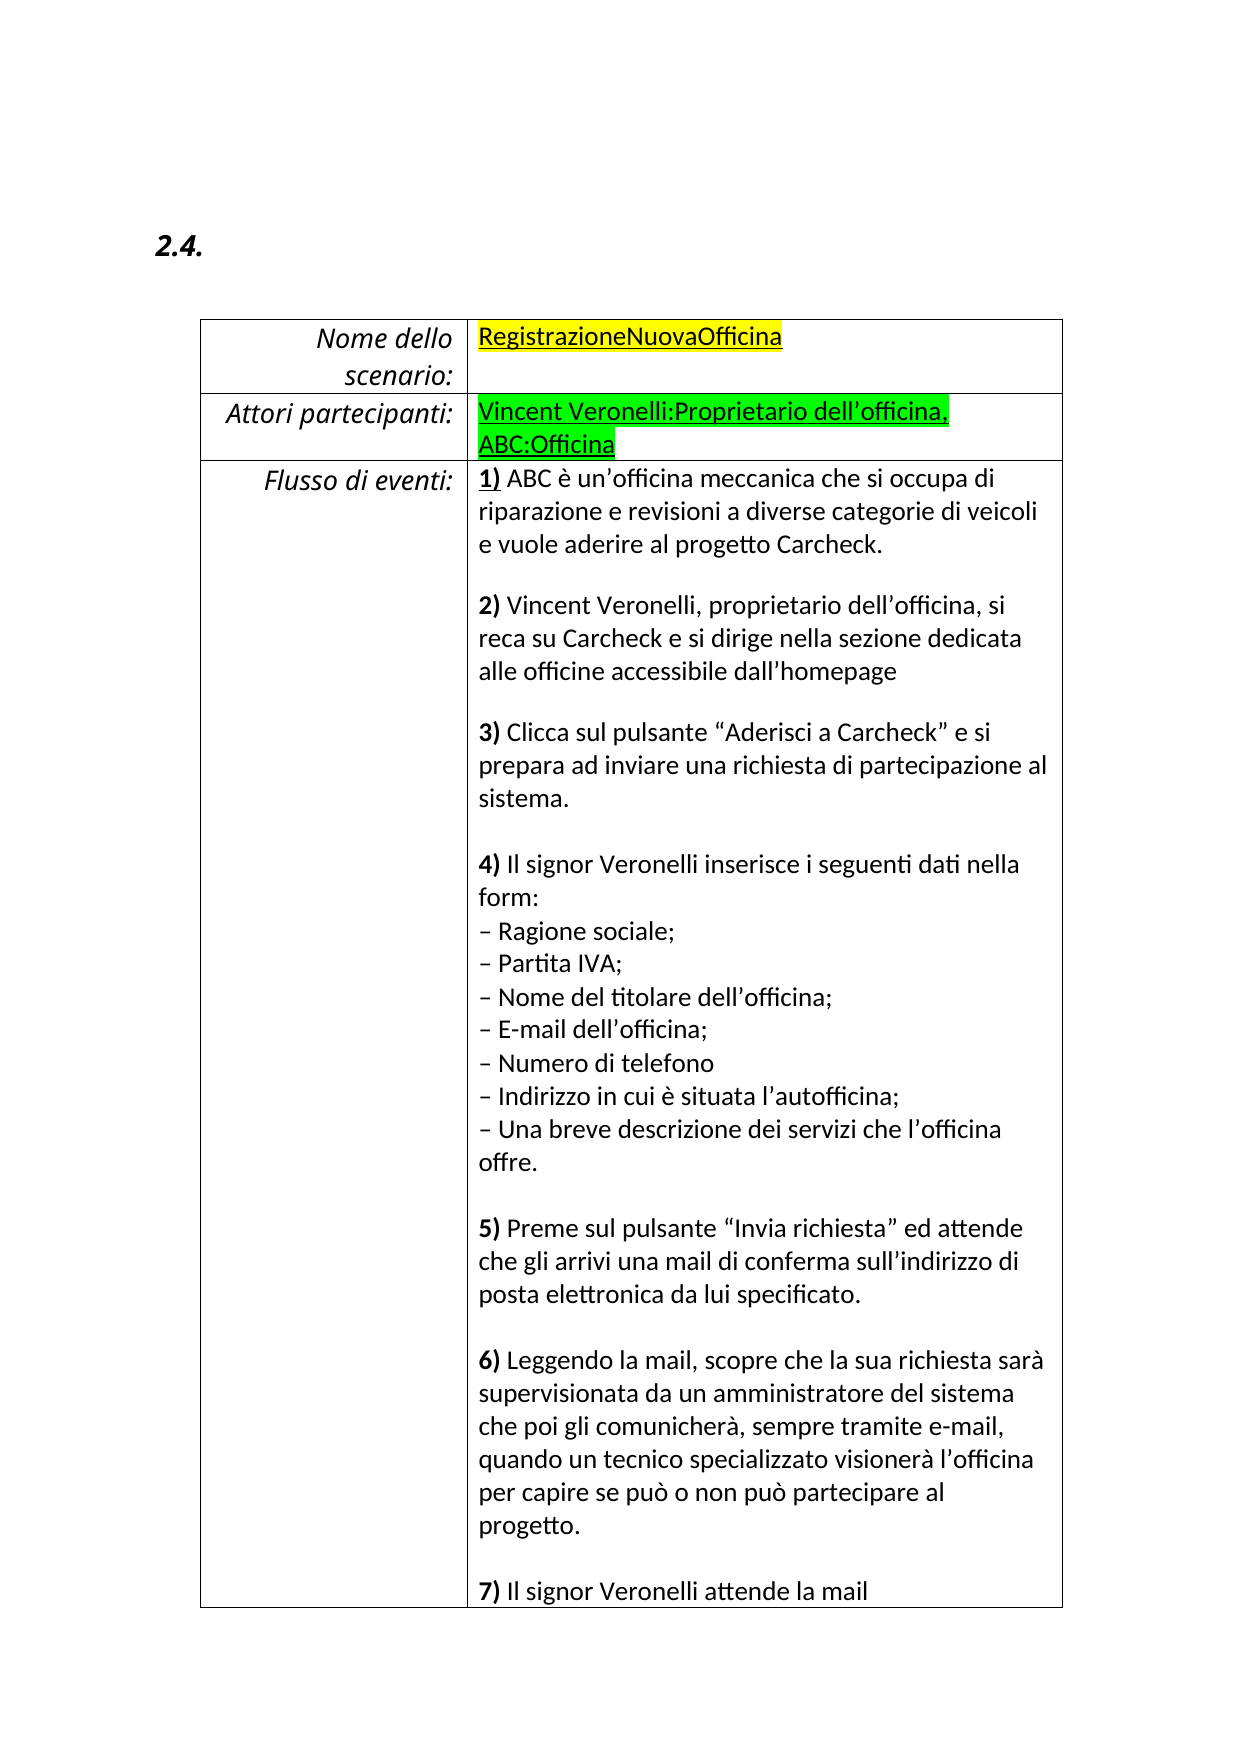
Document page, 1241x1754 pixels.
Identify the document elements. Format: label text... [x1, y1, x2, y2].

table_cell Attori partecipanti: [201, 394, 467, 460]
table_cell Vincent Veronelli:Proprietario dell’officina, ABC:Officina [468, 394, 1062, 460]
table_header RegistrazioneNuovaOfficina [468, 320, 1062, 393]
table_cell Flusso di eventi: [201, 461, 467, 1607]
table_cell 1) ABC è un’officina meccanica che si occupa di riparazione e revisioni a diverse categorie di veicoli e vuole aderire al progetto Carcheck. 2) Vincent Veronelli, proprietario dell’officina, si reca su Carcheck e si dirige nella sezione dedicata alle officine accessibile dall’homepage 3) Clicca sul pulsante “Aderisci a Carcheck” e si prepara ad inviare una richiesta di partecipazione al sistema. 4) Il signor Veronelli inserisce i seguenti dati nella form: – Ragione sociale; – Partita IVA; – Nome del titolare dell’officina; – E-mail dell’officina; – Numero di telefono – Indirizzo in cui è situata l’autofficina; – Una breve descrizione dei servizi che l’officina offre. 5) Preme sul pulsante “Invia richiesta” ed attende che gli arrivi una mail di conferma sull’indirizzo di posta elettronica da lui specificato. 6) Leggendo la mail, scopre che la sua richiesta sarà supervisionata da un amministratore del sistema che poi gli comunicherà, sempre tramite e-mail, quando un tecnico specializzato visionerà l’officina per capire se può o non può partecipare al progetto. 7) Il signor Veronelli attende la mail [468, 461, 1062, 1607]
table_header Nome dello scenario: [201, 320, 467, 393]
